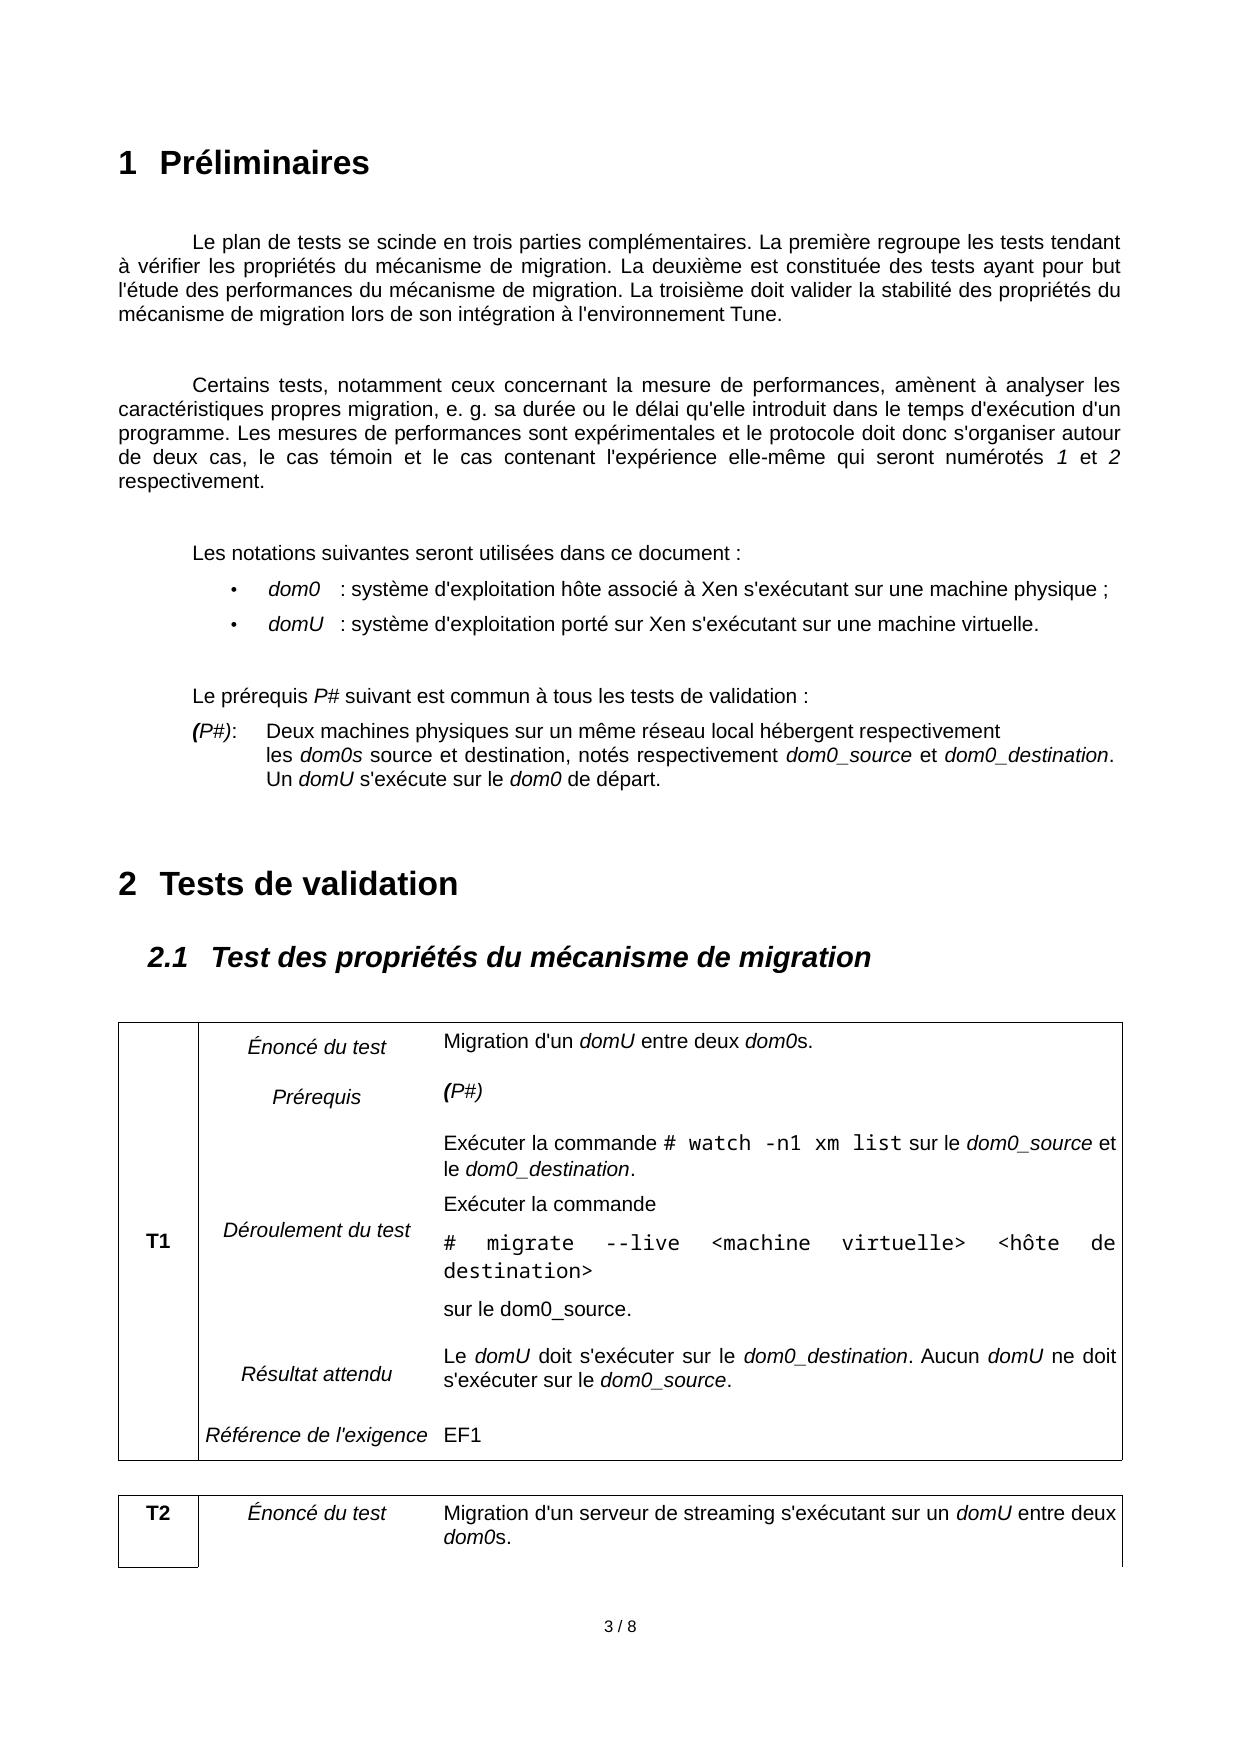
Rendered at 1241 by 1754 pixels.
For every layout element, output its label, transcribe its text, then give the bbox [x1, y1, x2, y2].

table_cell Prérequis [199, 1072, 438, 1122]
table_header Énoncé du test [199, 1496, 438, 1567]
text Certains tests, notamment ceux concernant la mesure de performances, amènent à analyser les caractéristiques propres migration, e. g. sa durée ou le délai qu'elle introduit dans le temps d'exécution d'un programme. Les mesures de performances sont expérimentales et le protocole doit donc s'organiser autour de deux cas, le cas témoin et le cas contenant l'expérience elle-même qui seront numérotés 1 et 2 respectivement. [118, 373, 1122, 493]
table_cell Déroulement du test [199, 1122, 438, 1338]
table_cell Le domU doit s'exécuter sur le dom0_destination. Aucun domU ne doit s'exécuter sur le dom0_source. [438, 1338, 1122, 1409]
text Les notations suivantes seront utilisées dans ce document : [118, 541, 1122, 564]
text Le plan de tests se scinde en trois parties complémentaires. La première regroupe les tests tendant à vérifier les propriétés du mécanisme de migration. La deuxième est constituée des tests ayant pour but l'étude des performances du mécanisme de migration. La troisième doit valider la stabilité des propriétés du mécanisme de migration lors de son intégration à l'environnement Tune. [118, 230, 1122, 326]
list dom0 : système d'exploitation hôte associé à Xen s'exécutant sur une machine physique ; [231, 576, 1122, 600]
table_cell Référence de l'exigence [199, 1409, 438, 1459]
table_header T1 [119, 1023, 198, 1459]
table_cell EF1 [438, 1409, 1122, 1459]
table_header Migration d'un domU entre deux dom0s. [438, 1023, 1122, 1072]
table_header T2 [119, 1496, 198, 1567]
subtitle Tests de validation [118, 864, 1122, 902]
table_cell Résultat attendu [199, 1338, 438, 1409]
text (P#): Deux machines physiques sur un même réseau local hébergent respectivement les dom0s source et destination, notés respectivement dom0_source et dom0_destination. Un domU s'exécute sur le dom0 de départ. [118, 719, 1122, 791]
subtitle Préliminaires [118, 143, 1122, 182]
table_header Migration d'un serveur de streaming s'exécutant sur un domU entre deux dom0s. [438, 1496, 1122, 1567]
table_cell Exécuter la commande # watch -n1 xm list sur le dom0_source et le dom0_destination. Exécuter la commande # migrate --live <machine virtuelle> <hôte de destination> sur le dom0_source. [438, 1122, 1122, 1338]
subtitle Test des propriétés du mécanisme de migration [148, 940, 1122, 973]
text Le prérequis P# suivant est commun à tous les tests de validation : [118, 683, 1122, 707]
table_cell (P#) [438, 1072, 1122, 1122]
list domU : système d'exploitation porté sur Xen s'exécutant sur une machine virtuelle. [231, 612, 1122, 636]
table_header Énoncé du test [199, 1023, 438, 1072]
